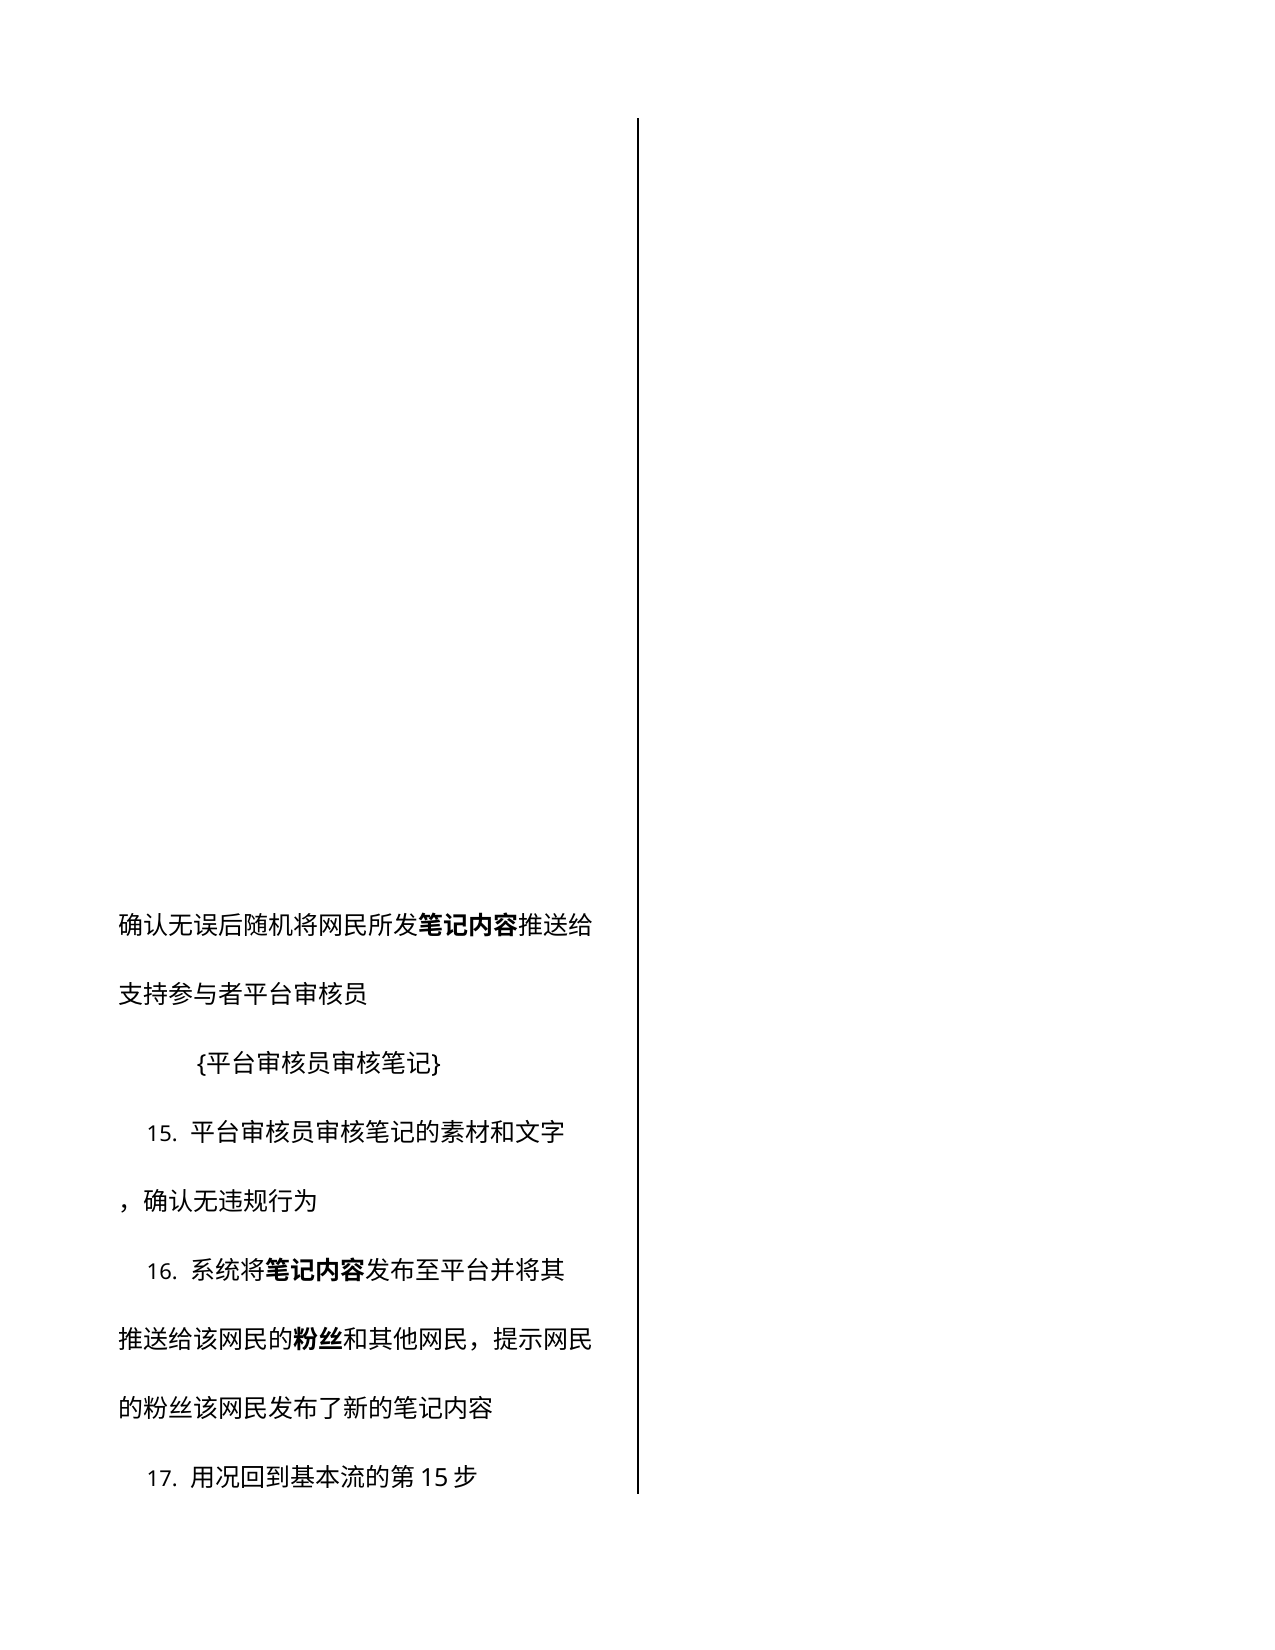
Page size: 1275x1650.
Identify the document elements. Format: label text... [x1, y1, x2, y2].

text 的粉丝该网民发布了新的笔记内容 [118, 1388, 635, 1424]
text 15. 平台审核员审核笔记的素材和文字 [118, 1112, 635, 1149]
text {平台审核员审核笔记} [118, 1043, 635, 1080]
text 确认无误后随机将网民所发笔记内容推送给 [118, 906, 635, 942]
text ，确认无违规行为 [118, 1181, 635, 1218]
text 17. 用况回到基本流的第15步 [118, 1457, 635, 1493]
text 支持参与者平台审核员 [118, 974, 635, 1011]
text 推送给该网民的粉丝和其他网民，提示网民 [118, 1319, 635, 1356]
text 16. 系统将笔记内容发布至平台并将其 [118, 1250, 635, 1287]
